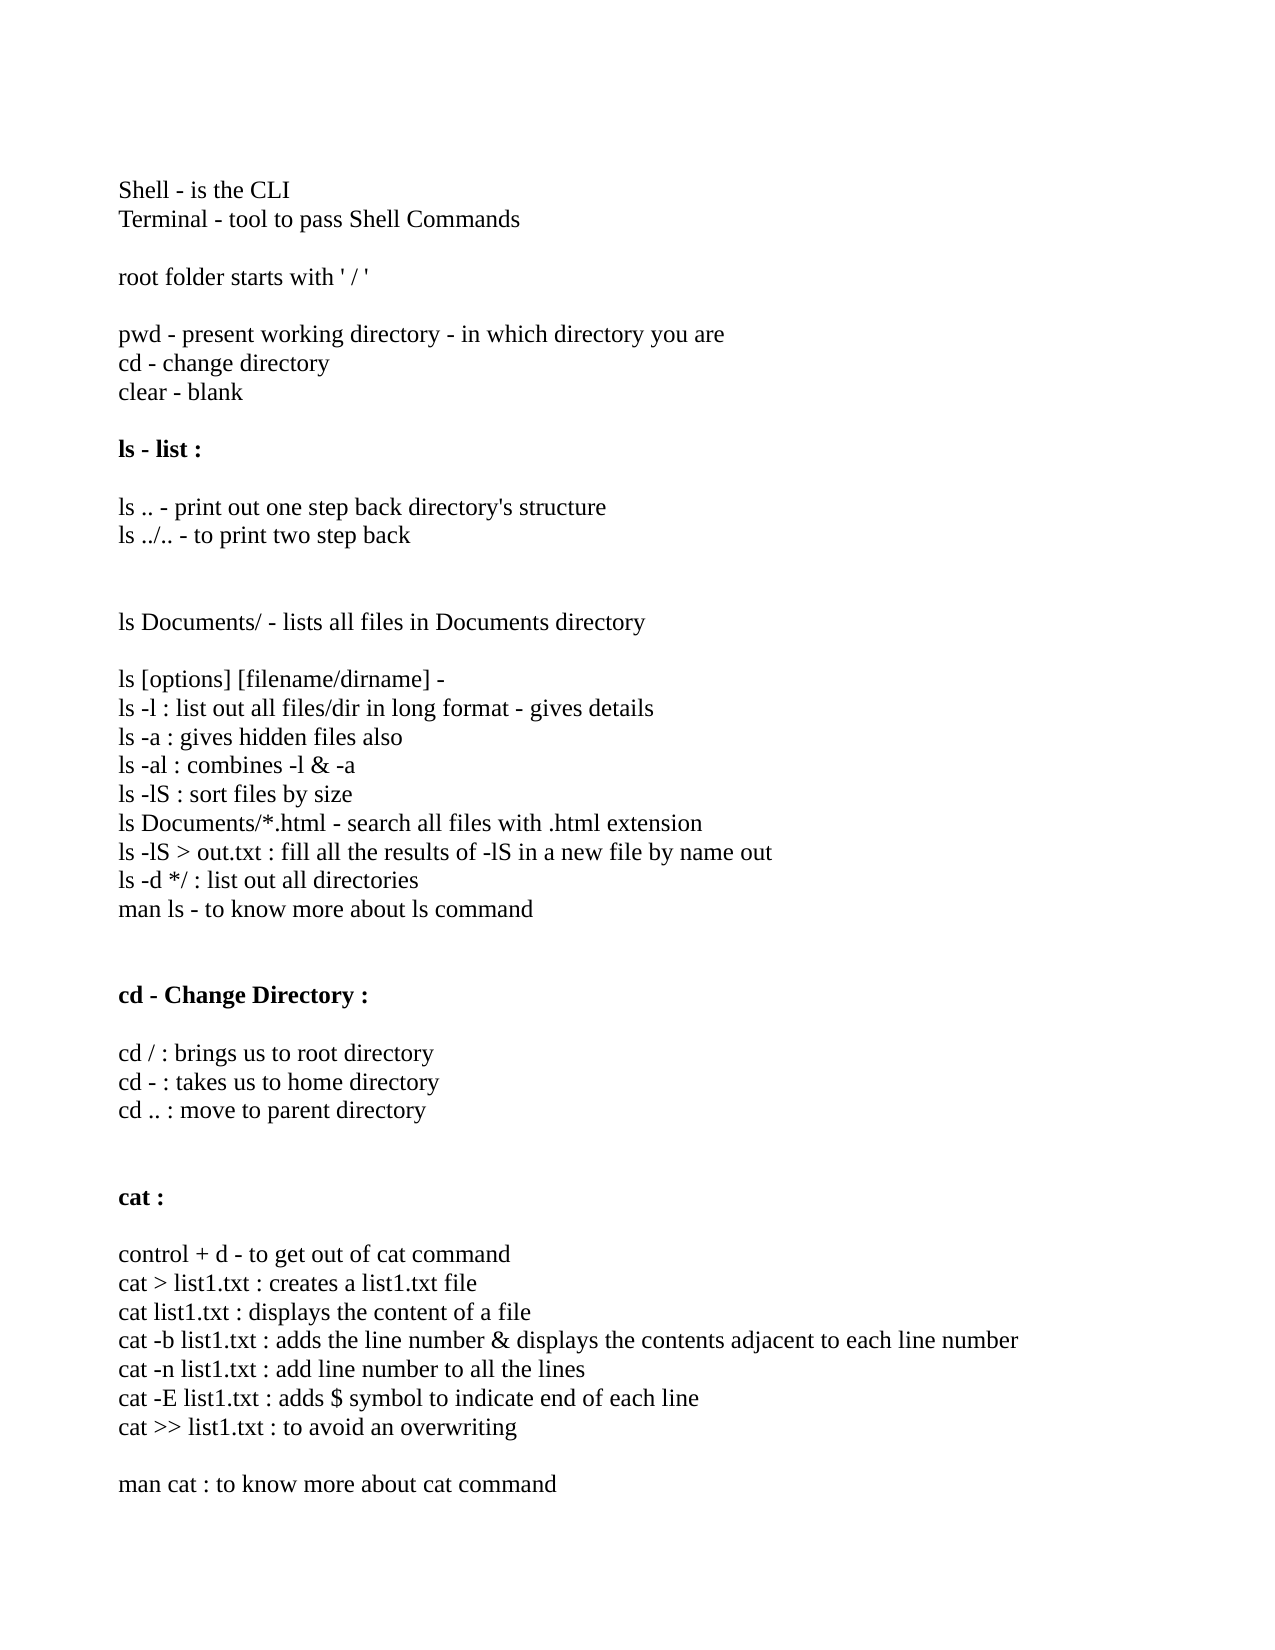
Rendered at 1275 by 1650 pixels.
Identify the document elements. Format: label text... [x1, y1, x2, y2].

text pwd - present working directory - in which directory you are [118, 319, 1157, 348]
text man ls - to know more about ls command [118, 894, 1157, 923]
text cd .. : move to parent directory [118, 1096, 1157, 1124]
text cat > list1.txt : creates a list1.txt file [118, 1268, 1157, 1297]
text ls ../.. - to print two step back [118, 521, 1157, 549]
text ls -l : list out all files/dir in long format - gives details [118, 693, 1157, 722]
text cd - change directory [118, 348, 1157, 377]
text man cat : to know more about cat command [118, 1469, 1157, 1498]
text ls -d */ : list out all directories [118, 866, 1157, 894]
text ls Documents/*.html - search all files with .html extension [118, 808, 1157, 837]
text root folder starts with ' / ' [118, 262, 1157, 291]
text ls -a : gives hidden files also [118, 722, 1157, 751]
text Terminal - tool to pass Shell Commands [118, 204, 1157, 233]
text control + d - to get out of cat command [118, 1239, 1157, 1268]
text cat -b list1.txt : adds the line number & displays the contents adjacent to each line number [118, 1326, 1157, 1354]
text cat : [118, 1182, 1157, 1211]
text cat -n list1.txt : add line number to all the lines [118, 1354, 1157, 1383]
text ls Documents/ - lists all files in Documents directory [118, 607, 1157, 636]
text Shell - is the CLI [118, 176, 1157, 204]
text ls -lS > out.txt : fill all the results of -lS in a new file by name out [118, 837, 1157, 866]
text cat >> list1.txt : to avoid an overwriting [118, 1412, 1157, 1441]
text ls [options] [filename/dirname] - [118, 664, 1157, 693]
text clear - blank [118, 377, 1157, 406]
text cd - Change Directory : [118, 981, 1157, 1009]
text cd - : takes us to home directory [118, 1067, 1157, 1096]
text ls -al : combines -l & -a [118, 751, 1157, 779]
text ls .. - print out one step back directory's structure [118, 492, 1157, 521]
text cd / : brings us to root directory [118, 1038, 1157, 1067]
text ls - list : [118, 434, 1157, 463]
text cat list1.txt : displays the content of a file [118, 1297, 1157, 1326]
text cat -E list1.txt : adds $ symbol to indicate end of each line [118, 1383, 1157, 1412]
text ls -lS : sort files by size [118, 779, 1157, 808]
